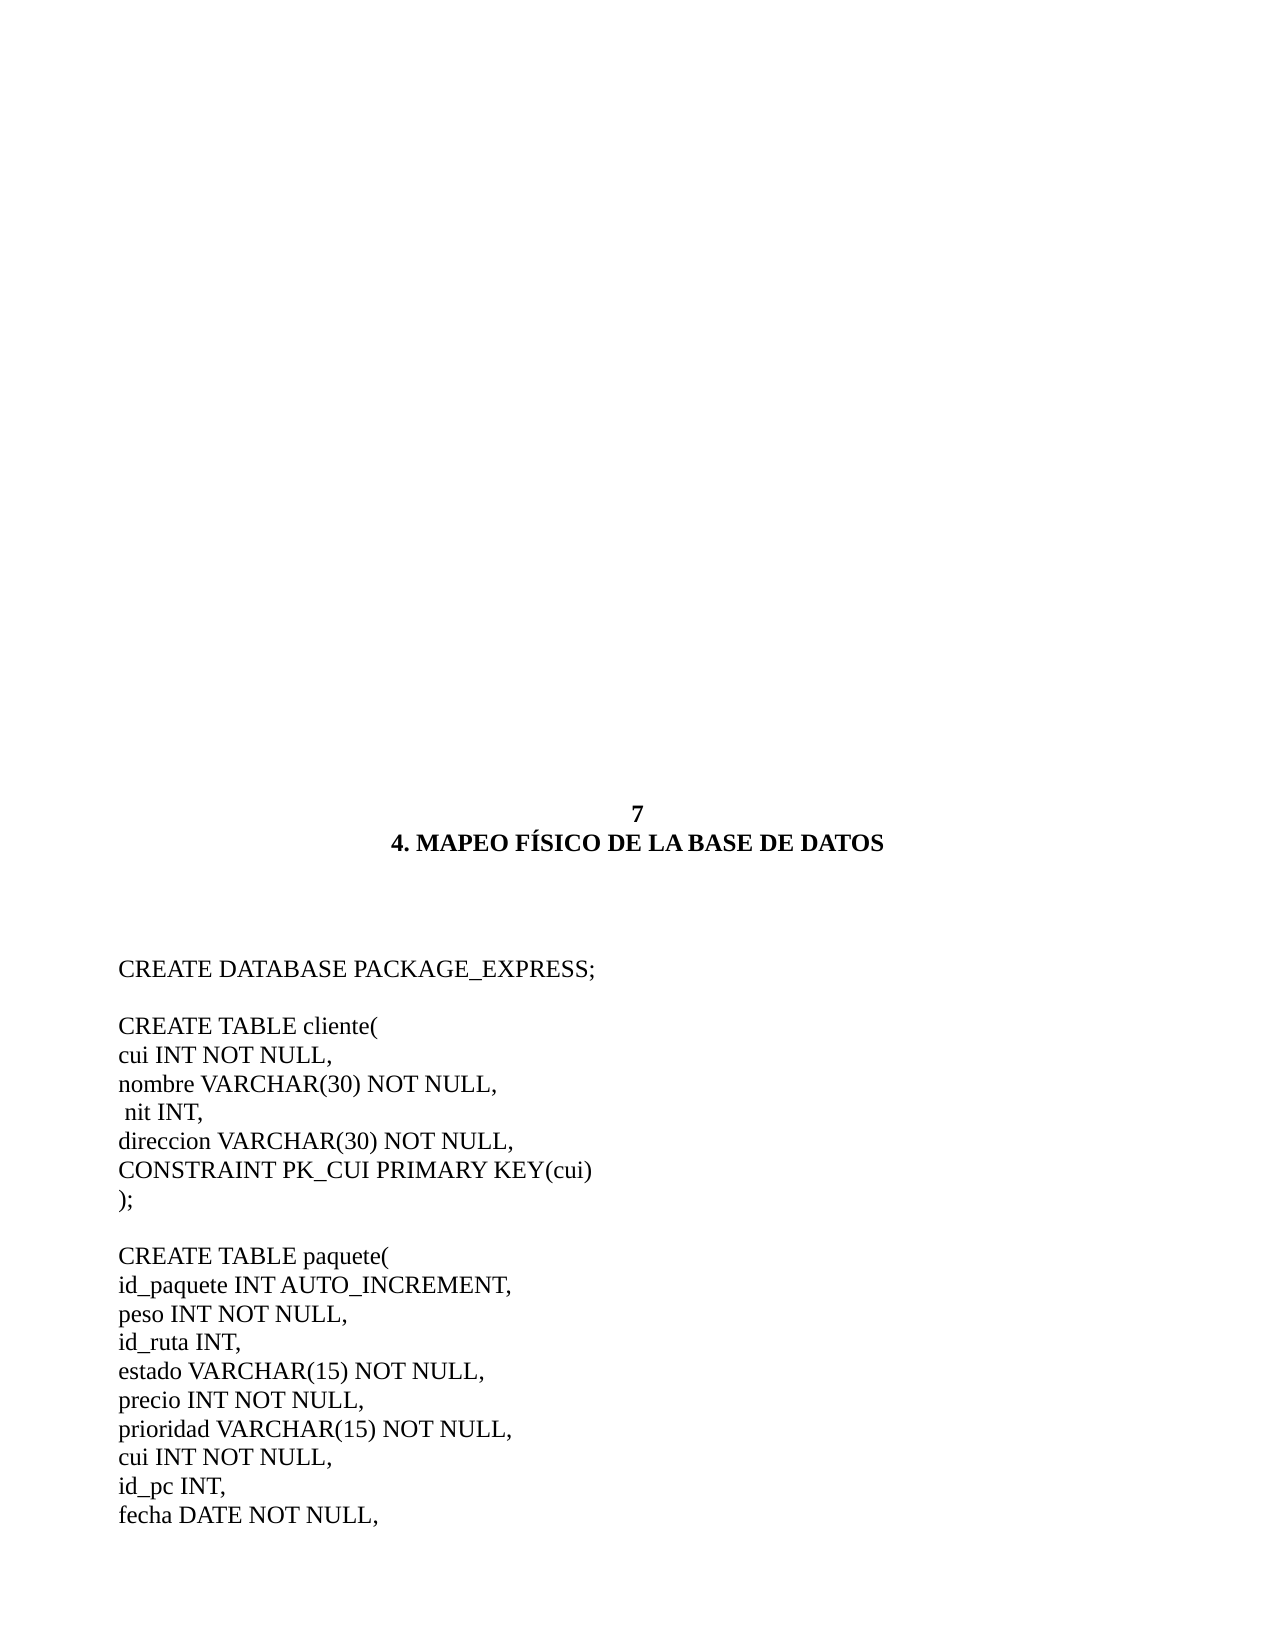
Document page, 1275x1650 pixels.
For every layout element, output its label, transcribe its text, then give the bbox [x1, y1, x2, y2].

text 4. MAPEO FÍSICO DE LA BASE DE DATOS [118, 828, 1157, 857]
text id_pc INT, [118, 1471, 1157, 1500]
text id_paquete INT AUTO_INCREMENT, [118, 1270, 1157, 1299]
text cui INT NOT NULL, [118, 1442, 1157, 1471]
text ); [118, 1184, 1157, 1212]
text estado VARCHAR(15) NOT NULL, [118, 1356, 1157, 1385]
text direccion VARCHAR(30) NOT NULL, [118, 1126, 1157, 1155]
text CREATE TABLE paquete( [118, 1241, 1157, 1270]
text cui INT NOT NULL, [118, 1040, 1157, 1069]
text nit INT, [118, 1097, 1157, 1126]
text prioridad VARCHAR(15) NOT NULL, [118, 1414, 1157, 1442]
text precio INT NOT NULL, [118, 1385, 1157, 1414]
text id_ruta INT, [118, 1327, 1157, 1356]
text 7 [118, 799, 1157, 828]
text CREATE TABLE cliente( [118, 1011, 1157, 1040]
text fecha DATE NOT NULL, [118, 1500, 1157, 1529]
text peso INT NOT NULL, [118, 1299, 1157, 1327]
text CONSTRAINT PK_CUI PRIMARY KEY(cui) [118, 1155, 1157, 1184]
text CREATE DATABASE PACKAGE_EXPRESS; [118, 954, 1157, 982]
text nombre VARCHAR(30) NOT NULL, [118, 1069, 1157, 1097]
